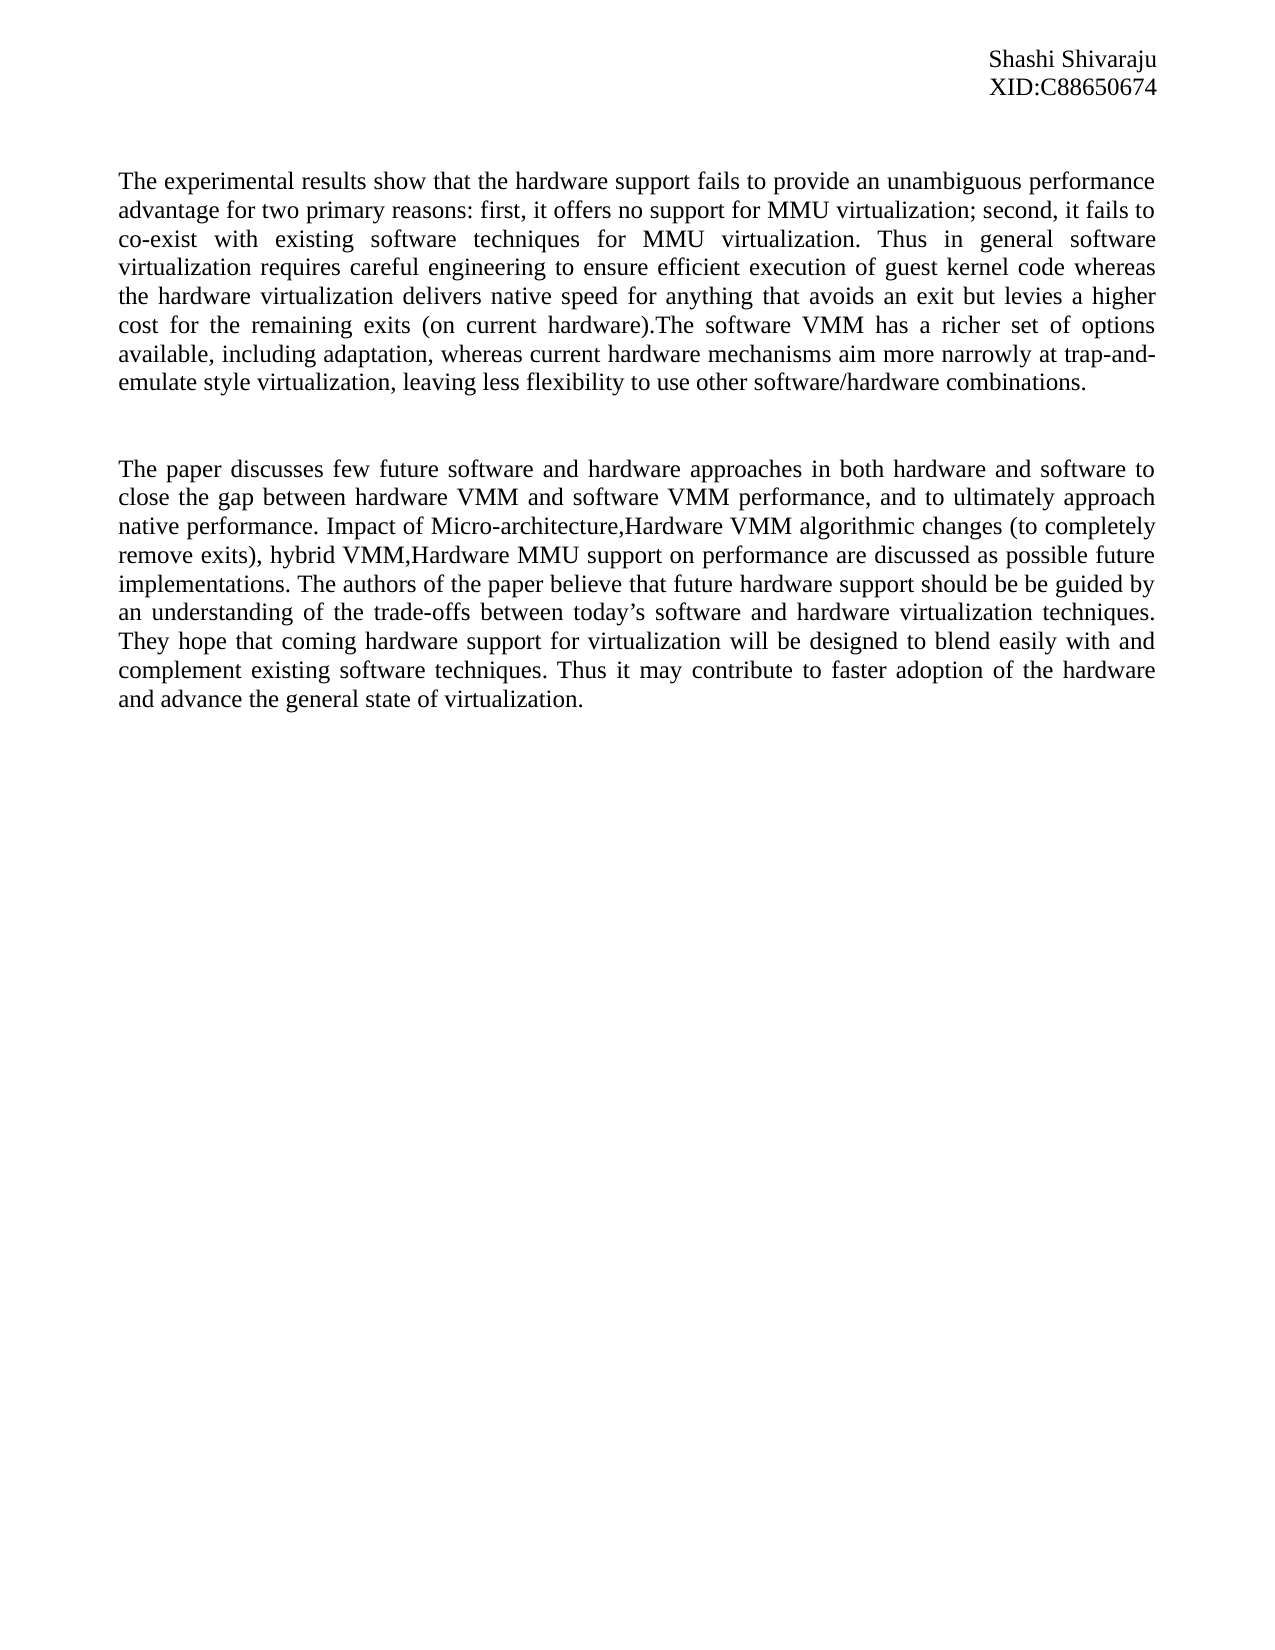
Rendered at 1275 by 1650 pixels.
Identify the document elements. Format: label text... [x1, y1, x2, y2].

text The paper discusses few future software and hardware approaches in both hardware and software to close the gap between hardware VMM and software VMM performance, and to ultimately approach native performance. Impact of Micro-architecture,Hardware VMM algorithmic changes (to completely remove exits), hybrid VMM,Hardware MMU support on performance are discussed as possible future implementations. The authors of the paper believe that future hardware support should be be guided by an understanding of the trade-offs between today’s software and hardware virtualization techniques. They hope that coming hardware support for virtualization will be designed to blend easily with and complement existing software techniques. Thus it may contribute to faster adoption of the hardware and advance the general state of virtualization. [118, 454, 1157, 712]
text The experimental results show that the hardware support fails to provide an unambiguous performance advantage for two primary reasons: first, it offers no support for MMU virtualization; second, it fails to co-exist with existing software techniques for MMU virtualization. Thus in general software virtualization requires careful engineering to ensure efficient execution of guest kernel code whereas the hardware virtualization delivers native speed for anything that avoids an exit but levies a higher cost for the remaining exits (on current hardware).The software VMM has a richer set of options available, including adaptation, whereas current hardware mechanisms aim more narrowly at trap-and-emulate style virtualization, leaving less flexibility to use other software/hardware combinations. [118, 166, 1157, 396]
